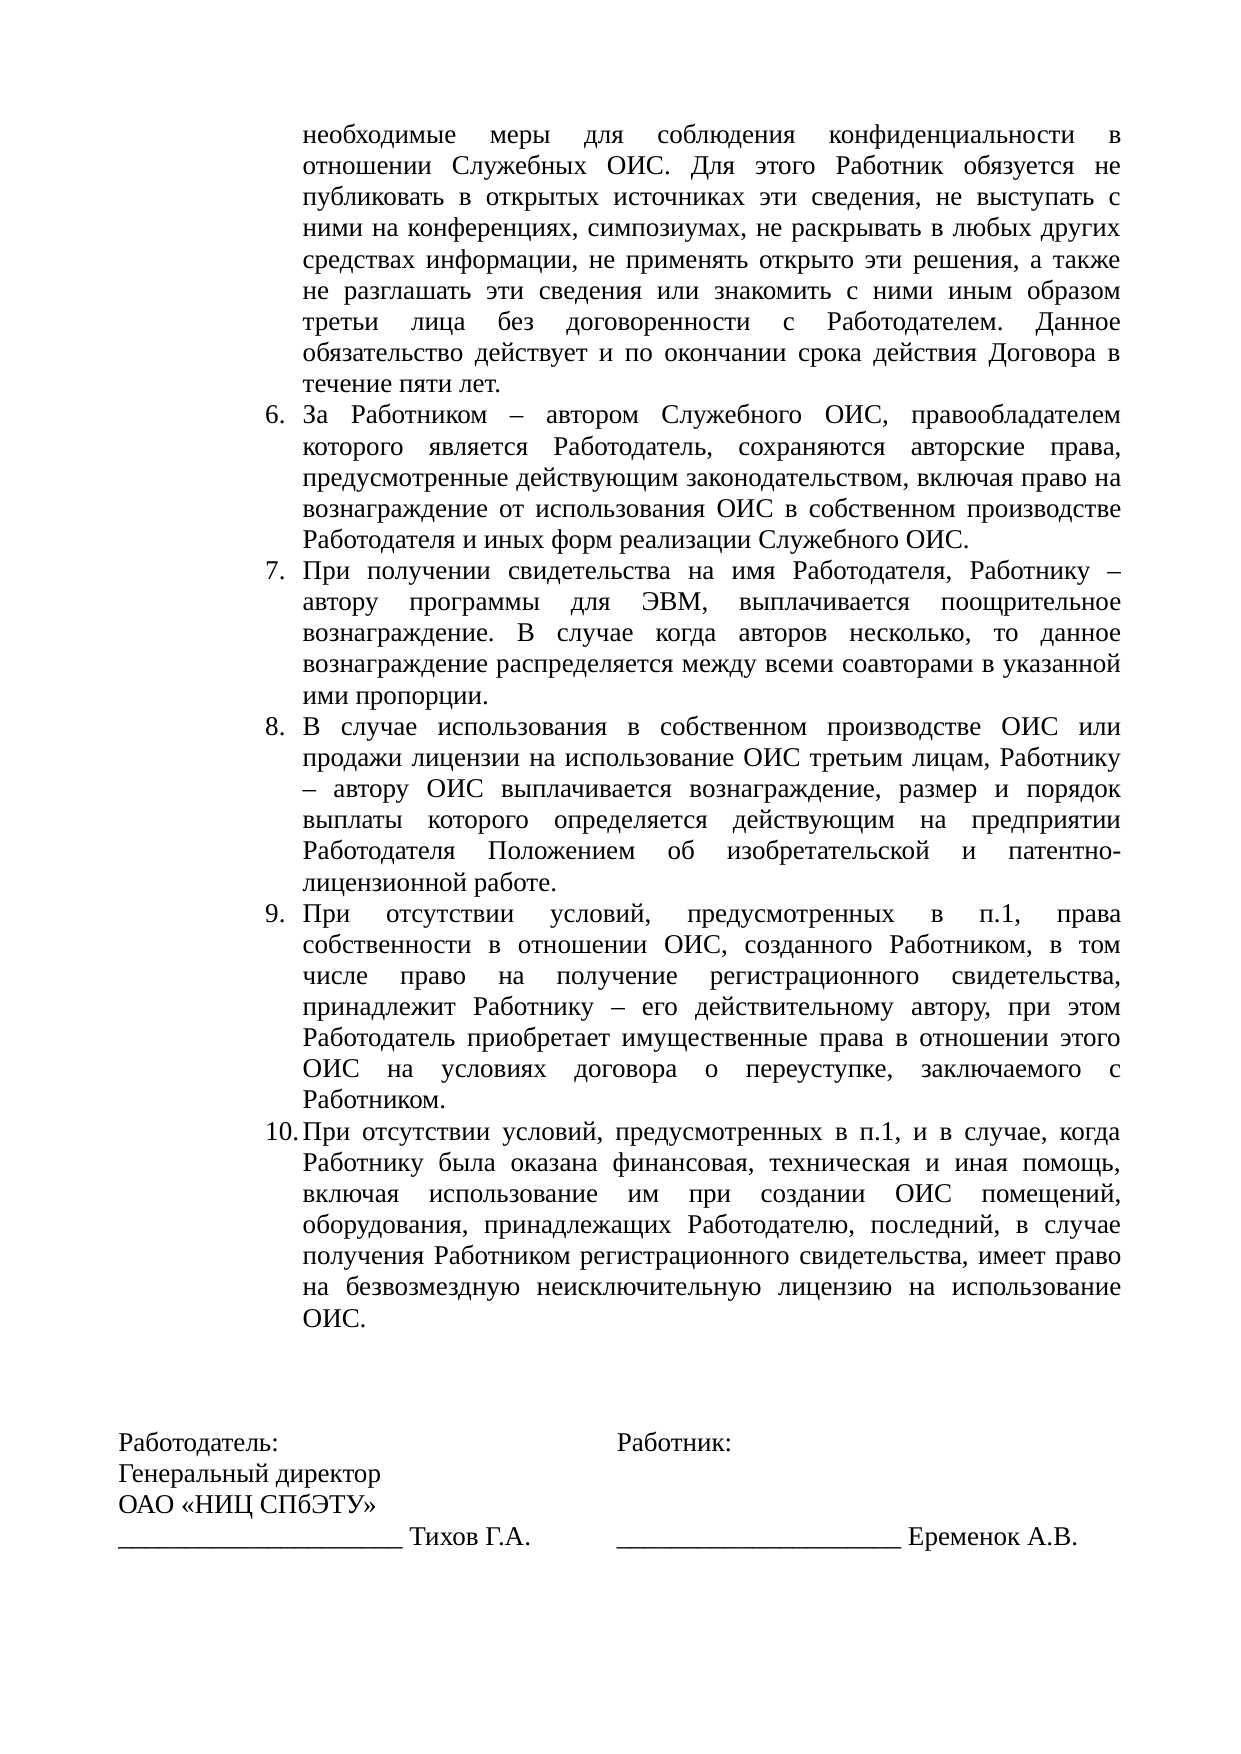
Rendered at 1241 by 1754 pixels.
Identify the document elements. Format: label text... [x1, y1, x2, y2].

list За Работником – автором Служебного ОИС, правообладателем которого является Работодатель, сохраняются авторские права, предусмотренные действующим законодательством, включая право на вознаграждение от использования ОИС в собственном производстве Работодателя и иных форм реализации Служебного ОИС. [265, 398, 1122, 554]
list При получении свидетельства на имя Работодателя, Работнику – автору программы для ЭВМ, выплачивается поощрительное вознаграждение. В случае когда авторов несколько, то данное вознаграждение распределяется между всеми соавторами в указанной ими пропорции. [265, 554, 1122, 710]
list При отсутствии условий, предусмотренных в п.1, права собственности в отношении ОИС, созданного Работником, в том числе право на получение регистрационного свидетельства, принадлежит Работнику – его действительному автору, при этом Работодатель приобретает имущественные права в отношении этого ОИС на условиях договора о переуступке, заключаемого с Работником. [265, 897, 1122, 1115]
table_header Работник: _____________________ Еременок А.В. [605, 1426, 1104, 1551]
list необходимые меры для соблюдения конфиденциальности в отношении Служебных ОИС. Для этого Работник обязуется не публиковать в открытых источниках эти сведения, не выступать с ними на конференциях, симпозиумах, не раскрывать в любых других средствах информации, не применять открыто эти решения, а также не разглашать эти сведения или знакомить с ними иным образом третьи лица без договоренности с Работодателем. Данное обязательство действует и по окончании срока действия Договора в течение пяти лет. [265, 118, 1122, 398]
list В случае использования в собственном производстве ОИС или продажи лицензии на использование ОИС третьим лицам, Работнику – автору ОИС выплачивается вознаграждение, размер и порядок выплаты которого определяется действующим на предприятии Работодателя Положением об изобретательской и патентно-лицензионной работе. [265, 710, 1122, 897]
list При отсутствии условий, предусмотренных в п.1, и в случае, когда Работнику была оказана финансовая, техническая и иная помощь, включая использование им при создании ОИС помещений, оборудования, принадлежащих Работодателю, последний, в случае получения Работником регистрационного свидетельства, имеет право на безвозмездную неисключительную лицензию на использование ОИС. [265, 1115, 1122, 1333]
table_header Работодатель: Генеральный директор ОАО «НИЦ СПбЭТУ» _____________________ Тихов Г.А. [107, 1426, 605, 1551]
